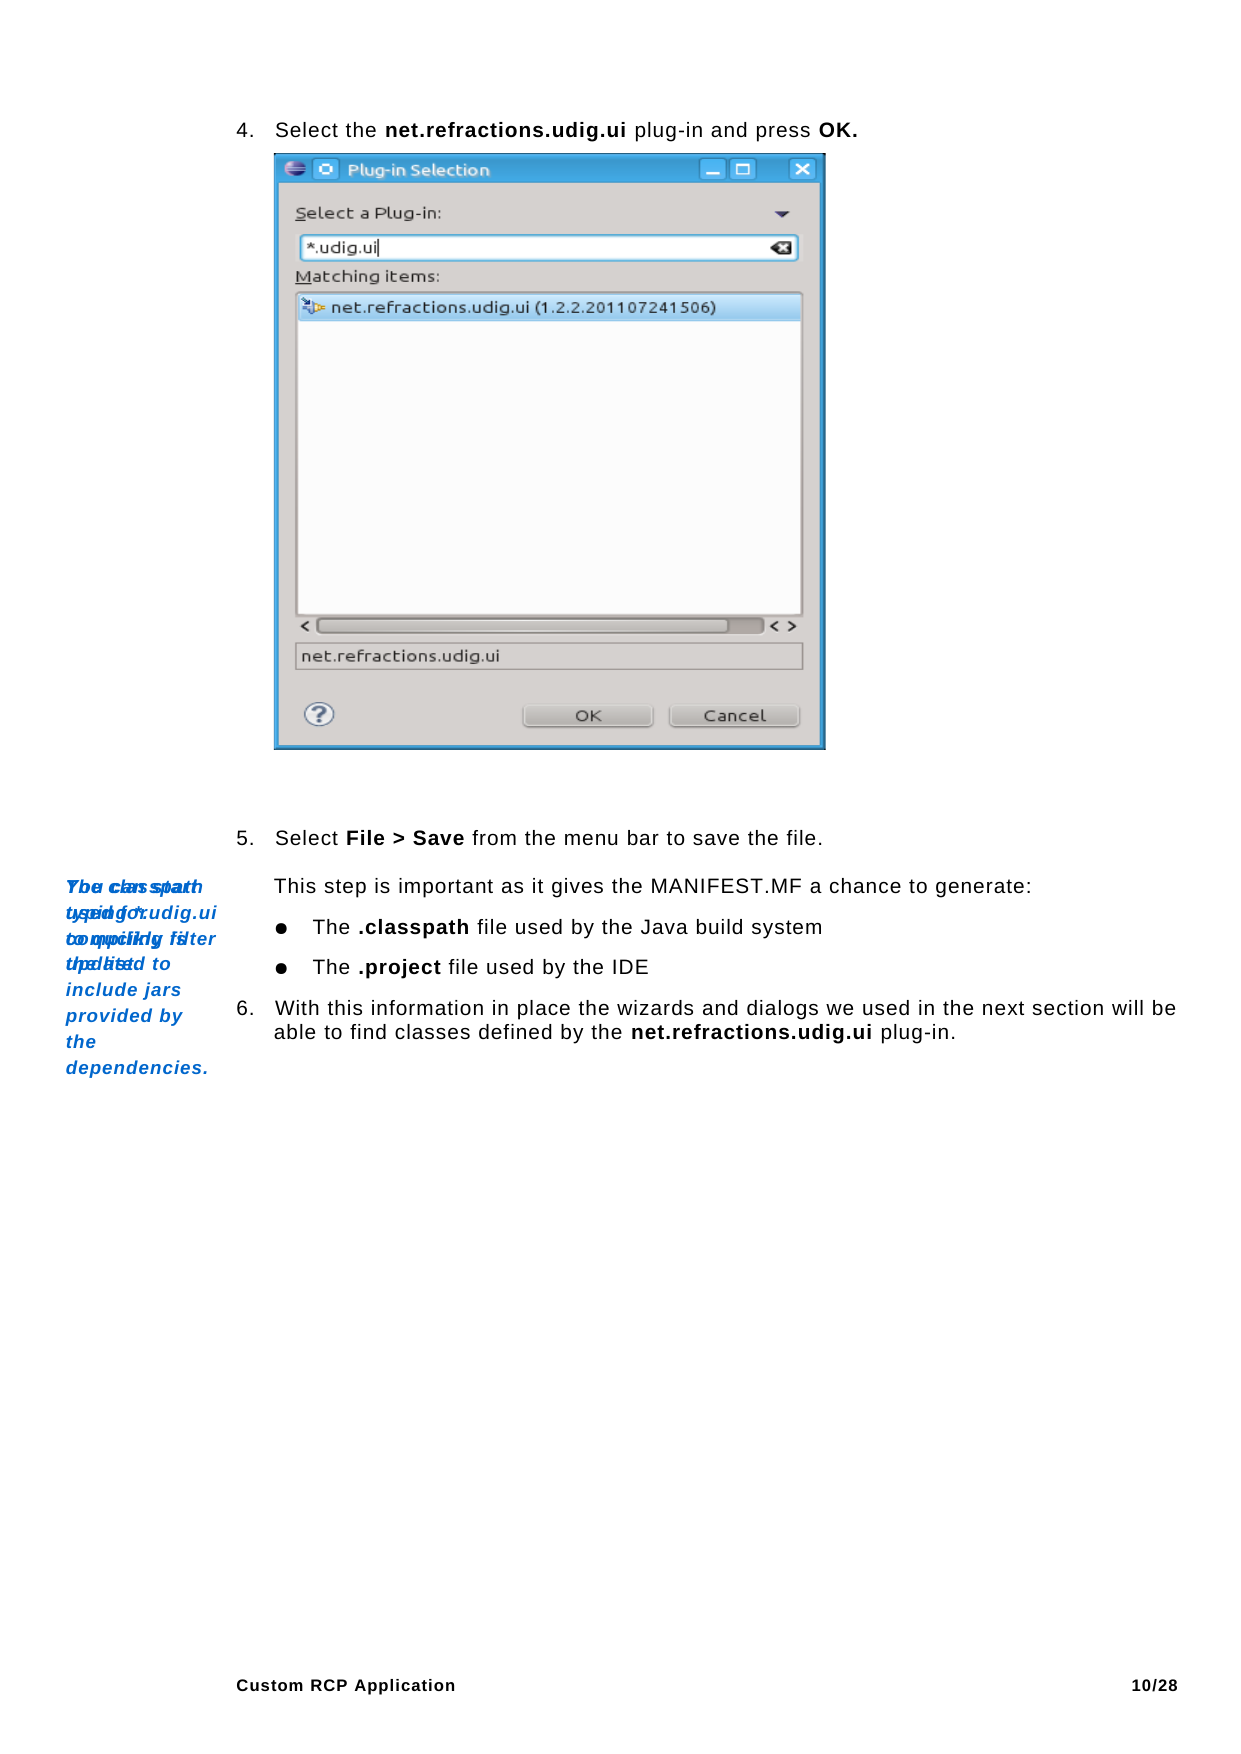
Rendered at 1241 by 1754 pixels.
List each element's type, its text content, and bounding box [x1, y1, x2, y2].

list The classpath used for compiling is updated to include jars provided by the dependencies. [66, 876, 220, 1078]
list Select File > Save from the menu bar to save the file. This step is important as it gives the MANIFEST.MF a chance to generate: [236, 826, 1181, 898]
list The .classpath file used by the Java build system [274, 914, 1181, 938]
list With this information in place the wizards and dialogs we used in the next section will be able to find classes defined by the net.refractions.udig.ui plug-in. [236, 996, 1181, 1044]
list Select the net.refractions.udig.ui plug-in and press OK. [236, 118, 1181, 809]
picture [273, 153, 826, 750]
list The .project file used by the IDE [274, 955, 1181, 979]
